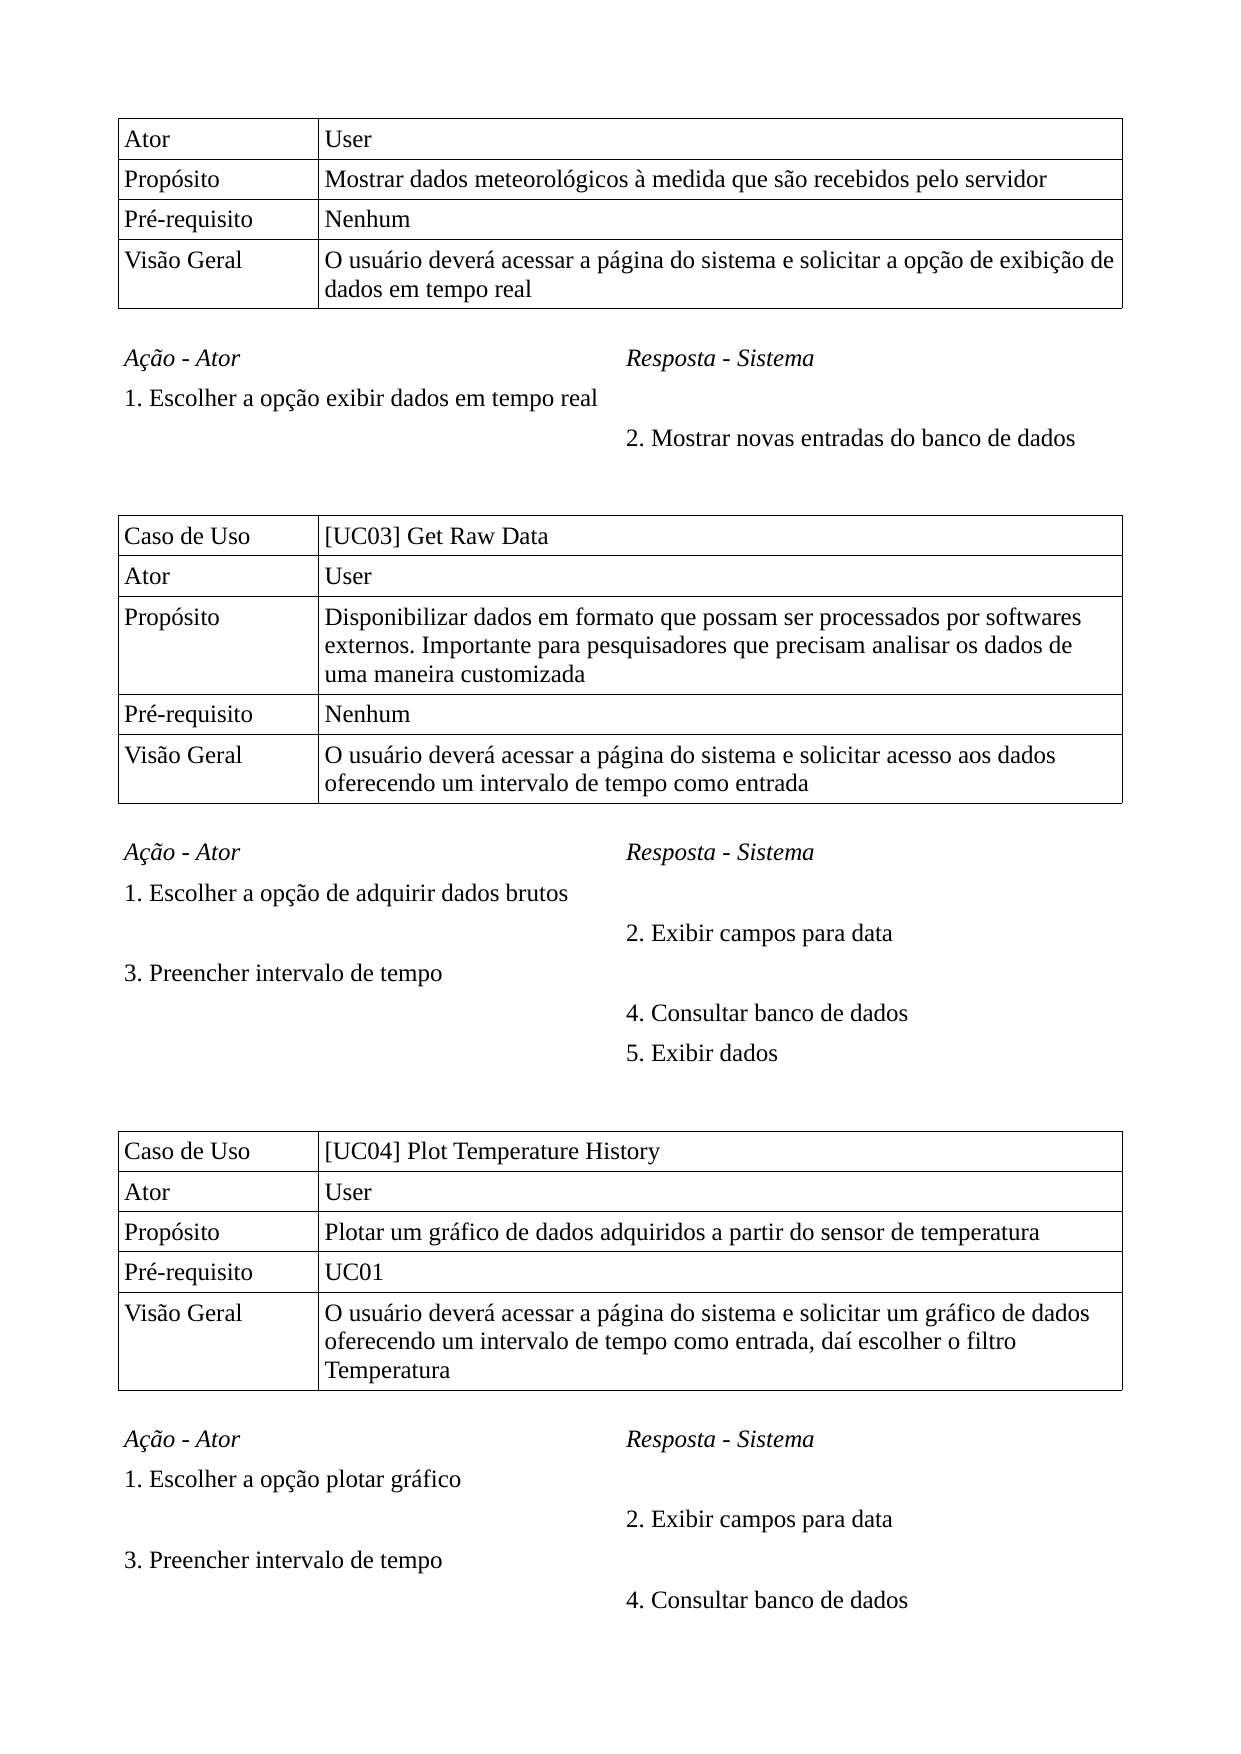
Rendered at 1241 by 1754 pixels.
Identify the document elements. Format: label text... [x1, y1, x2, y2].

table_cell [118, 993, 620, 1033]
table_cell [118, 418, 620, 458]
table_cell O usuário deverá acessar a página do sistema e solicitar um gráfico de dados oferecendo um intervalo de tempo como entrada, daí escolher o filtro Temperatura [319, 1293, 1122, 1389]
table_cell 4. Consultar banco de dados [620, 993, 1122, 1033]
table_cell Visão Geral [119, 1293, 318, 1389]
table_cell O usuário deverá acessar a página do sistema e solicitar a opção de exibição de dados em tempo real [319, 240, 1122, 308]
table_header Ação - Ator [118, 337, 620, 377]
table_cell [118, 912, 620, 952]
table_cell 3. Preencher intervalo de tempo [118, 1539, 620, 1579]
table_cell Ator [119, 119, 318, 158]
table_cell Pré-requisito [119, 695, 318, 734]
table_header Ação - Ator [118, 1419, 620, 1459]
table_cell Nenhum [319, 200, 1122, 239]
table_cell Plotar um gráfico de dados adquiridos a partir do sensor de temperatura [319, 1212, 1122, 1251]
table_cell User [319, 119, 1122, 158]
table_cell [118, 1579, 620, 1619]
table_cell Propósito [119, 597, 318, 693]
table_cell Propósito [119, 1212, 318, 1251]
table_cell 2. Mostrar novas entradas do banco de dados [620, 418, 1122, 458]
table_cell [620, 1459, 1122, 1499]
table_header [UC03] Get Raw Data [319, 516, 1122, 555]
table_cell Pré-requisito [119, 200, 318, 239]
table_cell 1. Escolher a opção plotar gráfico [118, 1459, 620, 1499]
table_cell Ator [119, 1172, 318, 1211]
table_cell 4. Consultar banco de dados [620, 1579, 1122, 1619]
table_header Resposta - Sistema [620, 832, 1122, 872]
table_header Resposta - Sistema [620, 337, 1122, 377]
table_cell Visão Geral [119, 240, 318, 308]
table_cell 1. Escolher a opção de adquirir dados brutos [118, 872, 620, 912]
table_cell User [319, 1172, 1122, 1211]
table_cell Disponibilizar dados em formato que possam ser processados por softwares externos. Importante para pesquisadores que precisam analisar os dados de uma maneira customizada [319, 597, 1122, 693]
table_header Ação - Ator [118, 832, 620, 872]
table_header Caso de Uso [119, 1132, 318, 1171]
table_cell Visão Geral [119, 735, 318, 803]
table_cell 2. Exibir campos para data [620, 1499, 1122, 1539]
table_cell Ator [119, 556, 318, 596]
table_cell [620, 377, 1122, 417]
table_cell [118, 1499, 620, 1539]
table_cell [620, 872, 1122, 912]
table_cell [118, 1033, 620, 1073]
table_cell Propósito [119, 160, 318, 199]
table_header Caso de Uso [119, 516, 318, 555]
table_cell O usuário deverá acessar a página do sistema e solicitar acesso aos dados oferecendo um intervalo de tempo como entrada [319, 735, 1122, 803]
table_cell 1. Escolher a opção exibir dados em tempo real [118, 377, 620, 417]
table_header [UC04] Plot Temperature History [319, 1132, 1122, 1171]
table_cell 2. Exibir campos para data [620, 912, 1122, 952]
table_cell [620, 1539, 1122, 1579]
table_cell Pré-requisito [119, 1252, 318, 1292]
table_cell Mostrar dados meteorológicos à medida que são recebidos pelo servidor [319, 160, 1122, 199]
table_cell [620, 953, 1122, 993]
table_cell Nenhum [319, 695, 1122, 734]
table_cell 5. Exibir dados [620, 1033, 1122, 1073]
table_header Resposta - Sistema [620, 1419, 1122, 1459]
table_cell User [319, 556, 1122, 596]
table_cell UC01 [319, 1252, 1122, 1292]
table_cell 3. Preencher intervalo de tempo [118, 953, 620, 993]
